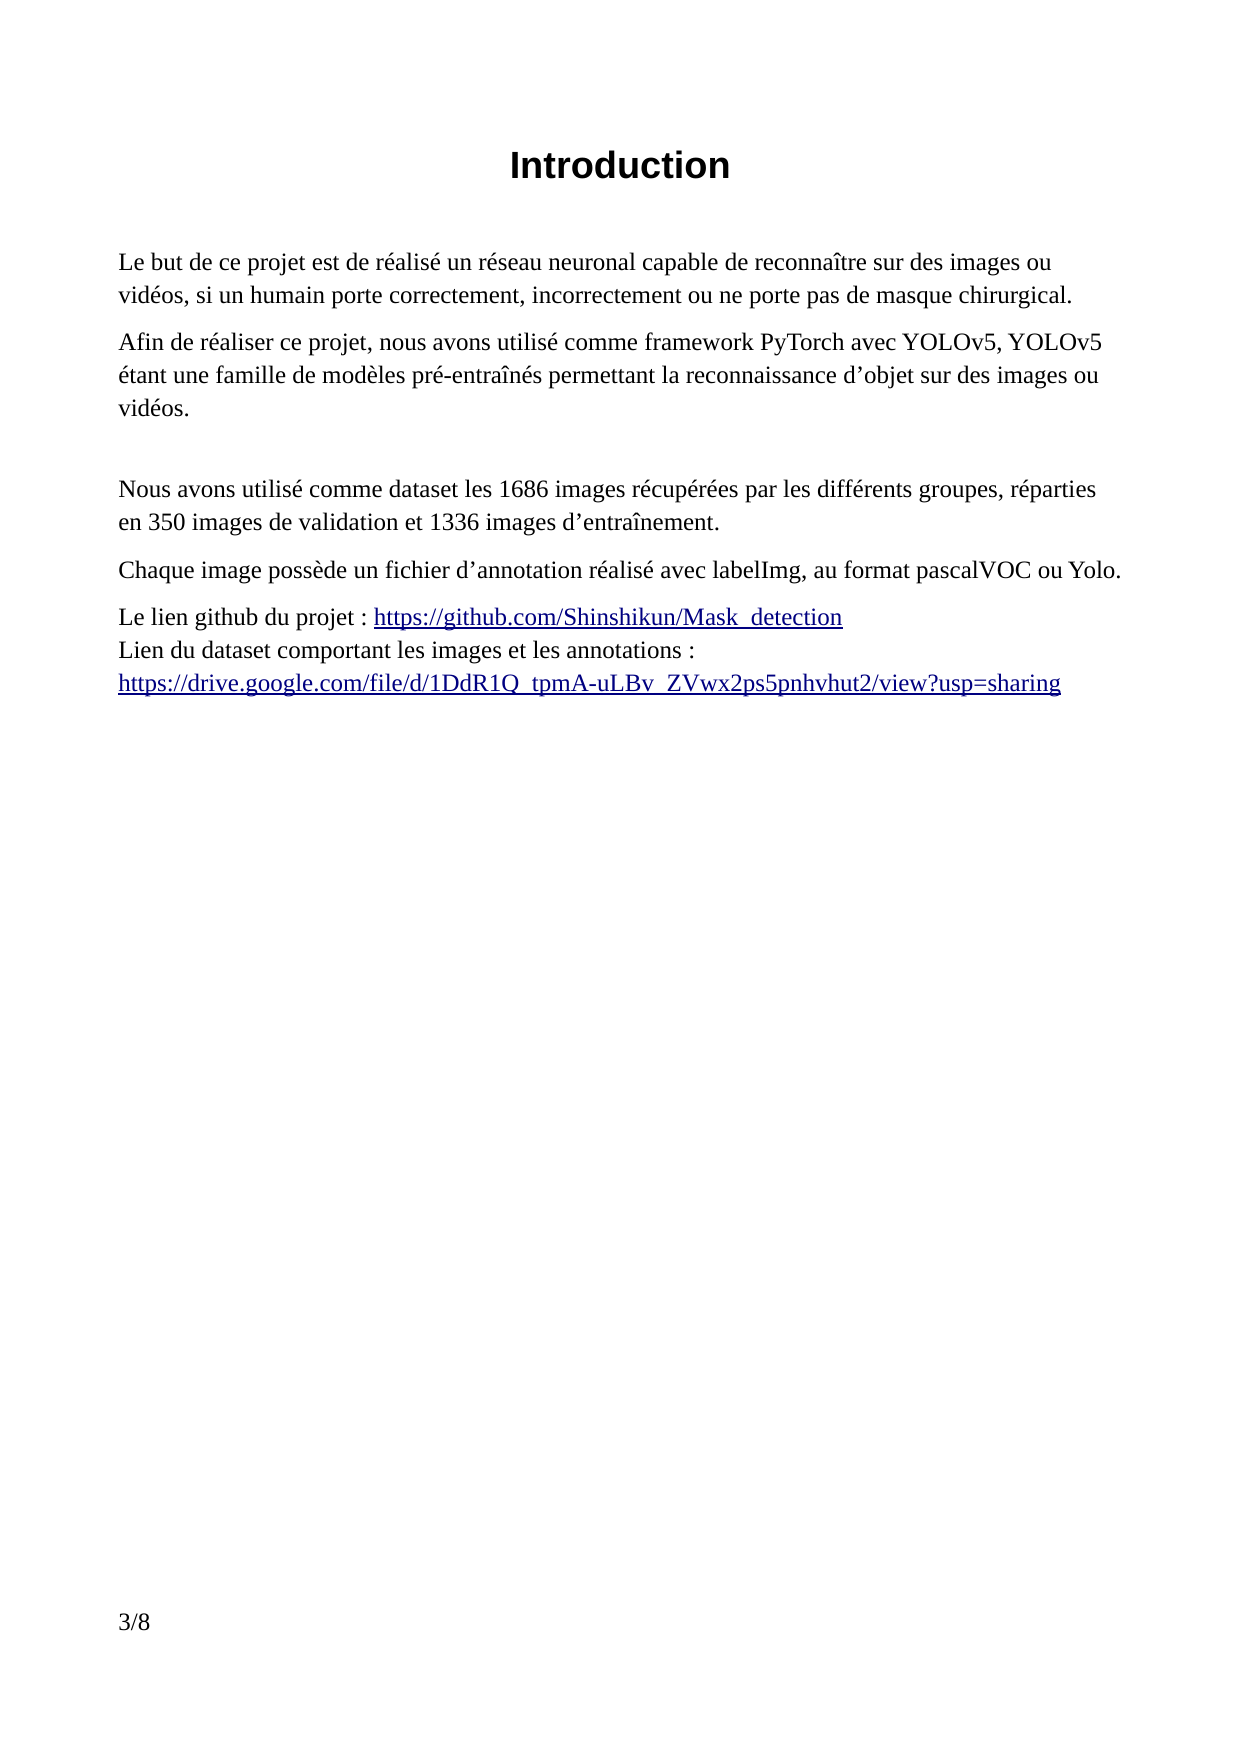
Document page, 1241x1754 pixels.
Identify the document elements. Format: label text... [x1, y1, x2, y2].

text Le but de ce projet est de réalisé un réseau neuronal capable de reconnaître sur des images ou vidéos, si un humain porte correctement, incorrectement ou ne porte pas de masque chirurgical. [118, 247, 1122, 309]
text Le lien github du projet : https://github.com/Shinshikun/Mask_detection Lien du dataset comportant les images et les annotations : https://drive.google.com/file/d/1DdR1Q_tpmA-uLBv_ZVwx2ps5pnhvhut2/view?usp=sharing [118, 602, 1122, 697]
text Afin de réaliser ce projet, nous avons utilisé comme framework PyTorch avec YOLOv5, YOLOv5 étant une famille de modèles pré-entraînés permettant la reconnaissance d’objet sur des images ou vidéos. [118, 327, 1122, 455]
text Nous avons utilisé comme dataset les 1686 images récupérées par les différents groupes, réparties en 350 images de validation et 1336 images d’entraînement. [118, 474, 1122, 536]
subtitle Introduction [118, 143, 1122, 187]
text Chaque image possède un fichier d’annotation réalisé avec labelImg, au format pascalVOC ou Yolo. [118, 555, 1122, 583]
